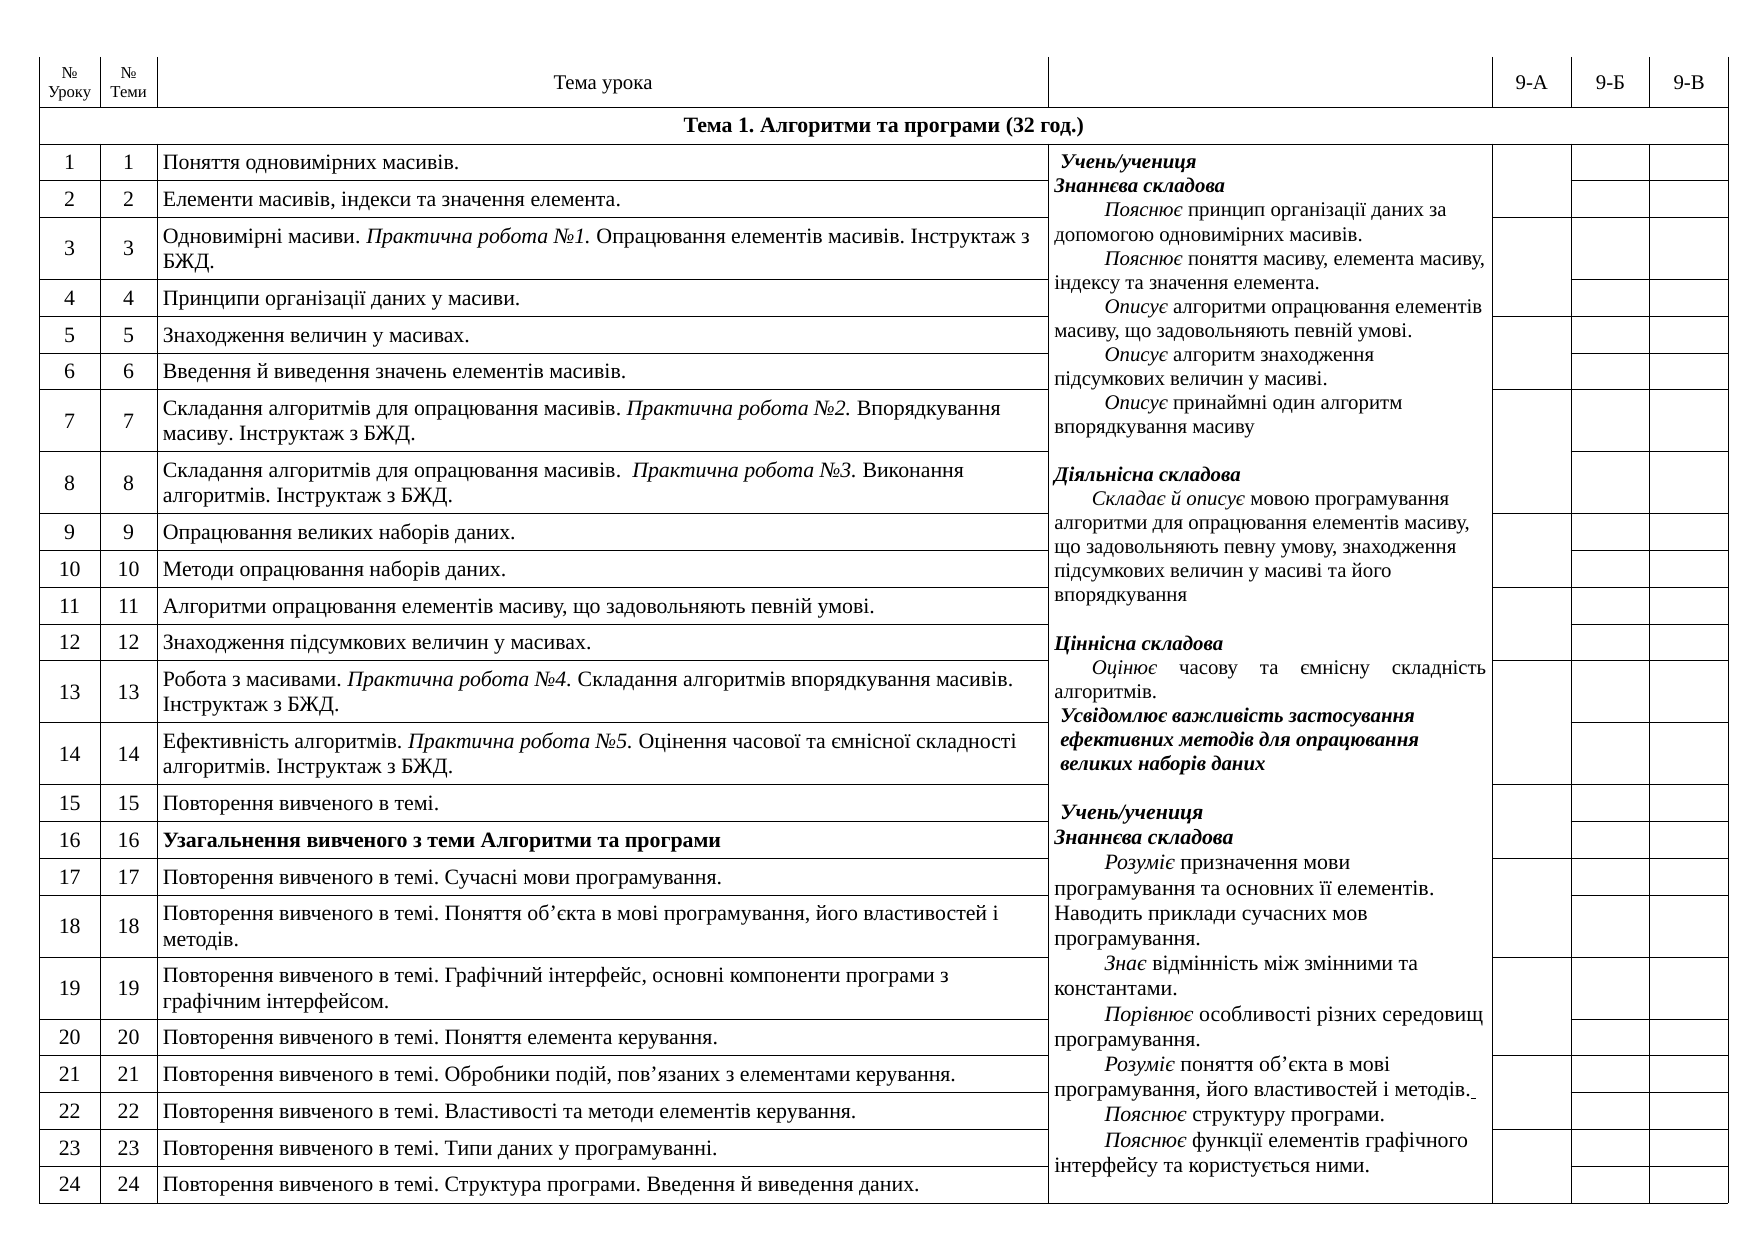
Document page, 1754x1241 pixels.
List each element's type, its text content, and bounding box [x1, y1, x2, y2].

table_cell 19 [40, 958, 100, 1018]
table_cell [1572, 625, 1649, 660]
table_cell [1650, 1130, 1728, 1166]
table_cell [1572, 958, 1649, 1018]
table_cell Складання алгоритмів для опрацювання масивів. Практична робота №2. Впорядкування масиву. Інструктаж з БЖД. [158, 390, 1048, 451]
table_cell [1650, 822, 1728, 858]
table_cell 16 [101, 822, 157, 858]
table_cell [1650, 958, 1728, 1018]
table_cell Ефективність алгоритмів. Практична робота №5. Оцінення часової та ємнісної складності алгоритмів. Інструктаж з БЖД. [158, 723, 1048, 784]
table_cell 23 [101, 1130, 157, 1166]
table_cell 7 [40, 390, 100, 451]
table_cell [1650, 785, 1728, 821]
table_header 9-А [1493, 57, 1571, 107]
table_cell Тема 1. Алгоритми та програми (32 год.) [40, 108, 1728, 143]
table_cell [1650, 317, 1728, 352]
table_cell [1572, 859, 1649, 894]
table_cell [1650, 1167, 1728, 1202]
table_cell 14 [40, 723, 100, 784]
table_cell [1493, 859, 1571, 957]
table_cell Повторення вивченого в темі. Сучасні мови програмування. [158, 859, 1048, 894]
table_cell 12 [101, 625, 157, 660]
table_header 9-Б [1572, 57, 1649, 107]
table_cell Повторення вивченого в темі. Обробники подій, пов’язаних з елементами керування. [158, 1056, 1048, 1092]
table_cell [1650, 551, 1728, 587]
table_cell [1572, 218, 1649, 279]
table_cell [1650, 390, 1728, 451]
table_cell [1493, 1130, 1571, 1202]
table_cell [1650, 145, 1728, 180]
table_cell [1572, 661, 1649, 722]
table_cell [1650, 218, 1728, 279]
table_cell 8 [101, 452, 157, 513]
table_cell 4 [101, 280, 157, 316]
table_cell [1650, 588, 1728, 623]
table_cell [1493, 1056, 1571, 1129]
table_cell Одновимірні масиви. Практична робота №1. Опрацювання елементів масивів. Інструктаж з БЖД. [158, 218, 1048, 279]
table_cell [1493, 390, 1571, 513]
table_cell Алгоритми опрацювання елементів масиву, що задовольняють певній умові. [158, 588, 1048, 623]
table_cell [1650, 896, 1728, 957]
table_cell 15 [40, 785, 100, 821]
table_cell [1650, 723, 1728, 784]
table_cell 22 [40, 1093, 100, 1129]
table_cell 14 [101, 723, 157, 784]
table_cell [1650, 859, 1728, 894]
table_cell [1572, 354, 1649, 389]
table_cell 18 [101, 896, 157, 957]
table_cell [1493, 218, 1571, 316]
table_cell Принципи організації даних у масиви. [158, 280, 1048, 316]
table_cell [1572, 551, 1649, 587]
table_cell Введення й виведення значень елементів масивів. [158, 354, 1048, 389]
table_cell 18 [40, 896, 100, 957]
table_cell Складання алгоритмів для опрацювання масивів. Практична робота №3. Виконання алгоритмів. Інструктаж з БЖД. [158, 452, 1048, 513]
table_cell [1572, 785, 1649, 821]
table_cell 5 [101, 317, 157, 352]
table_cell [1650, 1093, 1728, 1129]
table_cell [1572, 1020, 1649, 1055]
table_cell [1650, 280, 1728, 316]
table_cell Повторення вивченого в темі. Поняття об’єкта в мові програмування, його властивостей і методів. [158, 896, 1048, 957]
table_cell [1572, 822, 1649, 858]
table_cell 1 [40, 145, 100, 180]
table_cell 15 [101, 785, 157, 821]
table_cell [1493, 317, 1571, 389]
table_cell 10 [101, 551, 157, 587]
table_cell [1572, 1093, 1649, 1129]
table_cell Повторення вивченого в темі. Структура програми. Введення й виведення даних. [158, 1167, 1048, 1202]
table_cell 11 [101, 588, 157, 623]
table_cell 12 [40, 625, 100, 660]
table_cell Учень/учениця Знаннєва складова Пояснює принцип організації даних за допомогою одновимірних масивів. Пояснює поняття масиву, елемента масиву, індексу та значення елемента. Описує алгоритми опрацювання елементів масиву, що задовольняють певній умові. Описує алгоритм знаходження підсумкових величин у масиві. Описує принаймні один алгоритм впорядкування масиву Діяльнісна складова Складає й описує мовою програмування алгоритми для опрацювання елементів масиву, що задовольняють певну умову, знаходження підсумкових величин у масиві та його впорядкування Ціннісна складова Оцінює часову та ємнісну складність алгоритмів. Усвідомлює важливість застосування ефективних методів для опрацювання великих наборів даних Учень/учениця Знаннєва складова Розуміє призначення мови програмування та основних її елементів. Наводить приклади сучасних мов програмування. Знає відмінність між змінними та константами. Порівнює особливості різних середовищ програмування. Розуміє поняття об’єкта в мові програмування, його властивостей і методів. Пояснює структуру програми. Пояснює функції елементів графічного інтерфейсу та користується ними. [1049, 145, 1492, 1202]
table_cell 1 [101, 145, 157, 180]
table_cell [1572, 1056, 1649, 1092]
table_cell [1650, 1056, 1728, 1092]
table_cell 17 [40, 859, 100, 894]
table_cell [1572, 452, 1649, 513]
table_cell 24 [101, 1167, 157, 1202]
table_cell 23 [40, 1130, 100, 1166]
table_cell Знаходження величин у масивах. [158, 317, 1048, 352]
table_header [1049, 57, 1492, 107]
table_cell 13 [40, 661, 100, 722]
table_cell Поняття одновимірних масивів. [158, 145, 1048, 180]
table_cell 10 [40, 551, 100, 587]
table_cell 4 [40, 280, 100, 316]
table_cell [1572, 390, 1649, 451]
table_cell [1493, 145, 1571, 217]
table_cell Повторення вивченого в темі. [158, 785, 1048, 821]
table_cell 17 [101, 859, 157, 894]
table_cell [1572, 1130, 1649, 1166]
table_cell [1493, 958, 1571, 1055]
table_cell [1572, 588, 1649, 623]
table_cell [1493, 588, 1571, 660]
table_cell [1572, 317, 1649, 352]
table_cell 24 [40, 1167, 100, 1202]
table_cell [1572, 145, 1649, 180]
table_cell 2 [40, 181, 100, 217]
table_cell [1572, 896, 1649, 957]
table_cell Опрацювання великих наборів даних. [158, 514, 1048, 550]
table_cell Знаходження підсумкових величин у масивах. [158, 625, 1048, 660]
table_cell 9 [40, 514, 100, 550]
table_cell 21 [101, 1056, 157, 1092]
table_header № Теми [101, 57, 157, 107]
table_cell 20 [40, 1020, 100, 1055]
table_cell Повторення вивченого в темі. Властивості та методи елементів керування. [158, 1093, 1048, 1129]
table_cell [1493, 661, 1571, 784]
table_header 9-В [1650, 57, 1728, 107]
table_cell 21 [40, 1056, 100, 1092]
table_cell 19 [101, 958, 157, 1018]
table_cell [1650, 661, 1728, 722]
table_header Тема урока [158, 57, 1048, 107]
table_cell [1650, 625, 1728, 660]
table_cell [1572, 514, 1649, 550]
table_cell [1572, 181, 1649, 217]
table_cell 2 [101, 181, 157, 217]
table_cell 13 [101, 661, 157, 722]
table_cell 8 [40, 452, 100, 513]
table_cell 3 [40, 218, 100, 279]
table_cell [1650, 181, 1728, 217]
table_cell 5 [40, 317, 100, 352]
table_cell Повторення вивченого в темі. Графічний інтерфейс, основні компоненти програми з графічним інтерфейсом. [158, 958, 1048, 1018]
table_cell Елементи масивів, індекси та значення елемента. [158, 181, 1048, 217]
table_cell 3 [101, 218, 157, 279]
table_cell 16 [40, 822, 100, 858]
table_cell 22 [101, 1093, 157, 1129]
table_header № Уроку [40, 57, 100, 107]
table_cell 7 [101, 390, 157, 451]
table_cell Узагальнення вивченого з теми Алгоритми та програми [158, 822, 1048, 858]
table_cell Методи опрацювання наборів даних. [158, 551, 1048, 587]
table_cell 20 [101, 1020, 157, 1055]
table_cell 6 [40, 354, 100, 389]
table_cell [1650, 514, 1728, 550]
table_cell Повторення вивченого в темі. Поняття елемента керування. [158, 1020, 1048, 1055]
table_cell [1650, 452, 1728, 513]
table_cell 6 [101, 354, 157, 389]
table_cell 9 [101, 514, 157, 550]
table_cell [1572, 1167, 1649, 1202]
table_cell Повторення вивченого в темі. Типи даних у програмуванні. [158, 1130, 1048, 1166]
table_cell [1650, 1020, 1728, 1055]
table_cell [1493, 514, 1571, 587]
table_cell [1650, 354, 1728, 389]
table_cell 11 [40, 588, 100, 623]
table_cell [1572, 723, 1649, 784]
table_cell [1493, 785, 1571, 858]
table_cell Робота з масивами. Практична робота №4. Складання алгоритмів впорядкування масивів. Інструктаж з БЖД. [158, 661, 1048, 722]
table_cell [1572, 280, 1649, 316]
